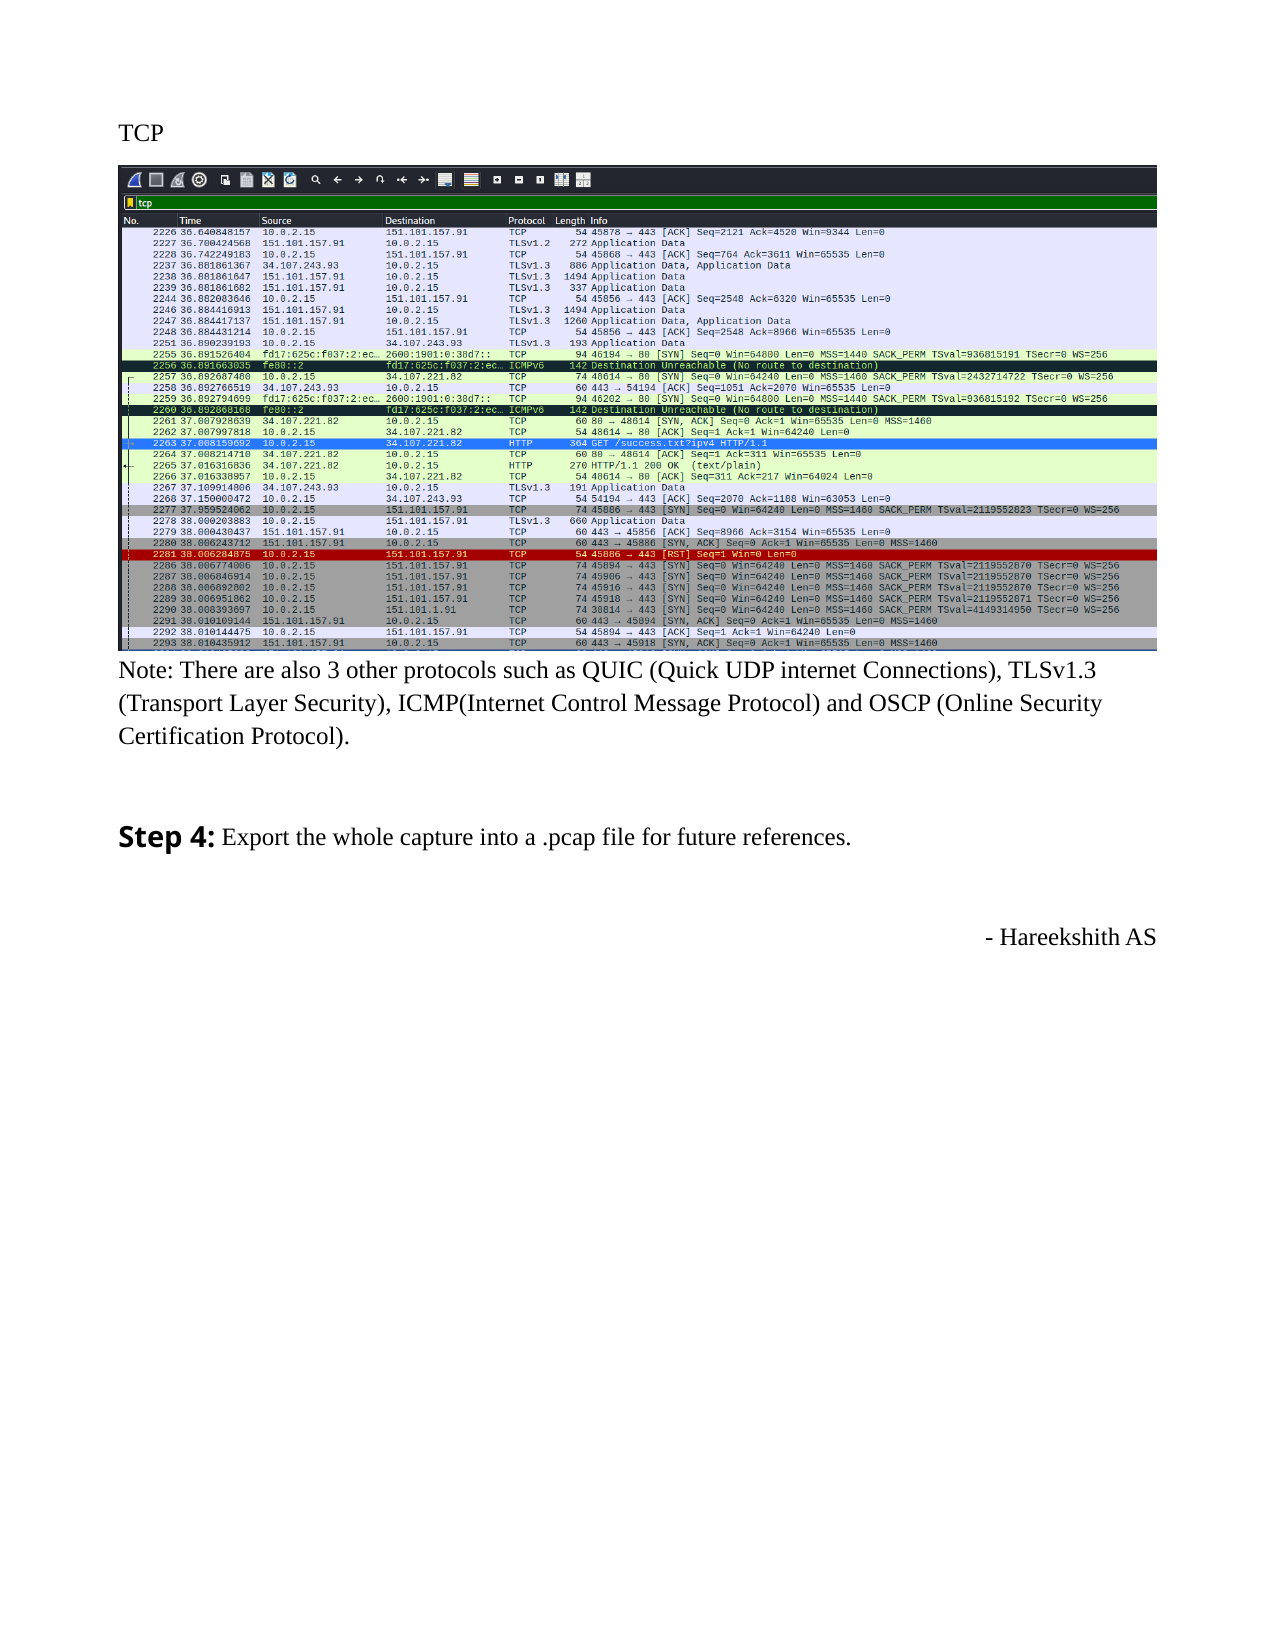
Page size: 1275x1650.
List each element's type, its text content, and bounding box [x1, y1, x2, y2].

text Export the whole capture into a .pcap file for future references. [215, 816, 1157, 856]
text TCP [118, 118, 1157, 147]
text Note: There are also 3 other protocols such as QUIC (Quick UDP internet Connections), TLSv1.3 (Transport Layer Security), ICMP(Internet Control Message Protocol) and OSCP (Online Security Certification Protocol). [118, 651, 1157, 750]
picture [118, 165, 1157, 651]
text - Hareekshith AS [118, 922, 1157, 951]
subtitle Step 4: [118, 816, 215, 856]
